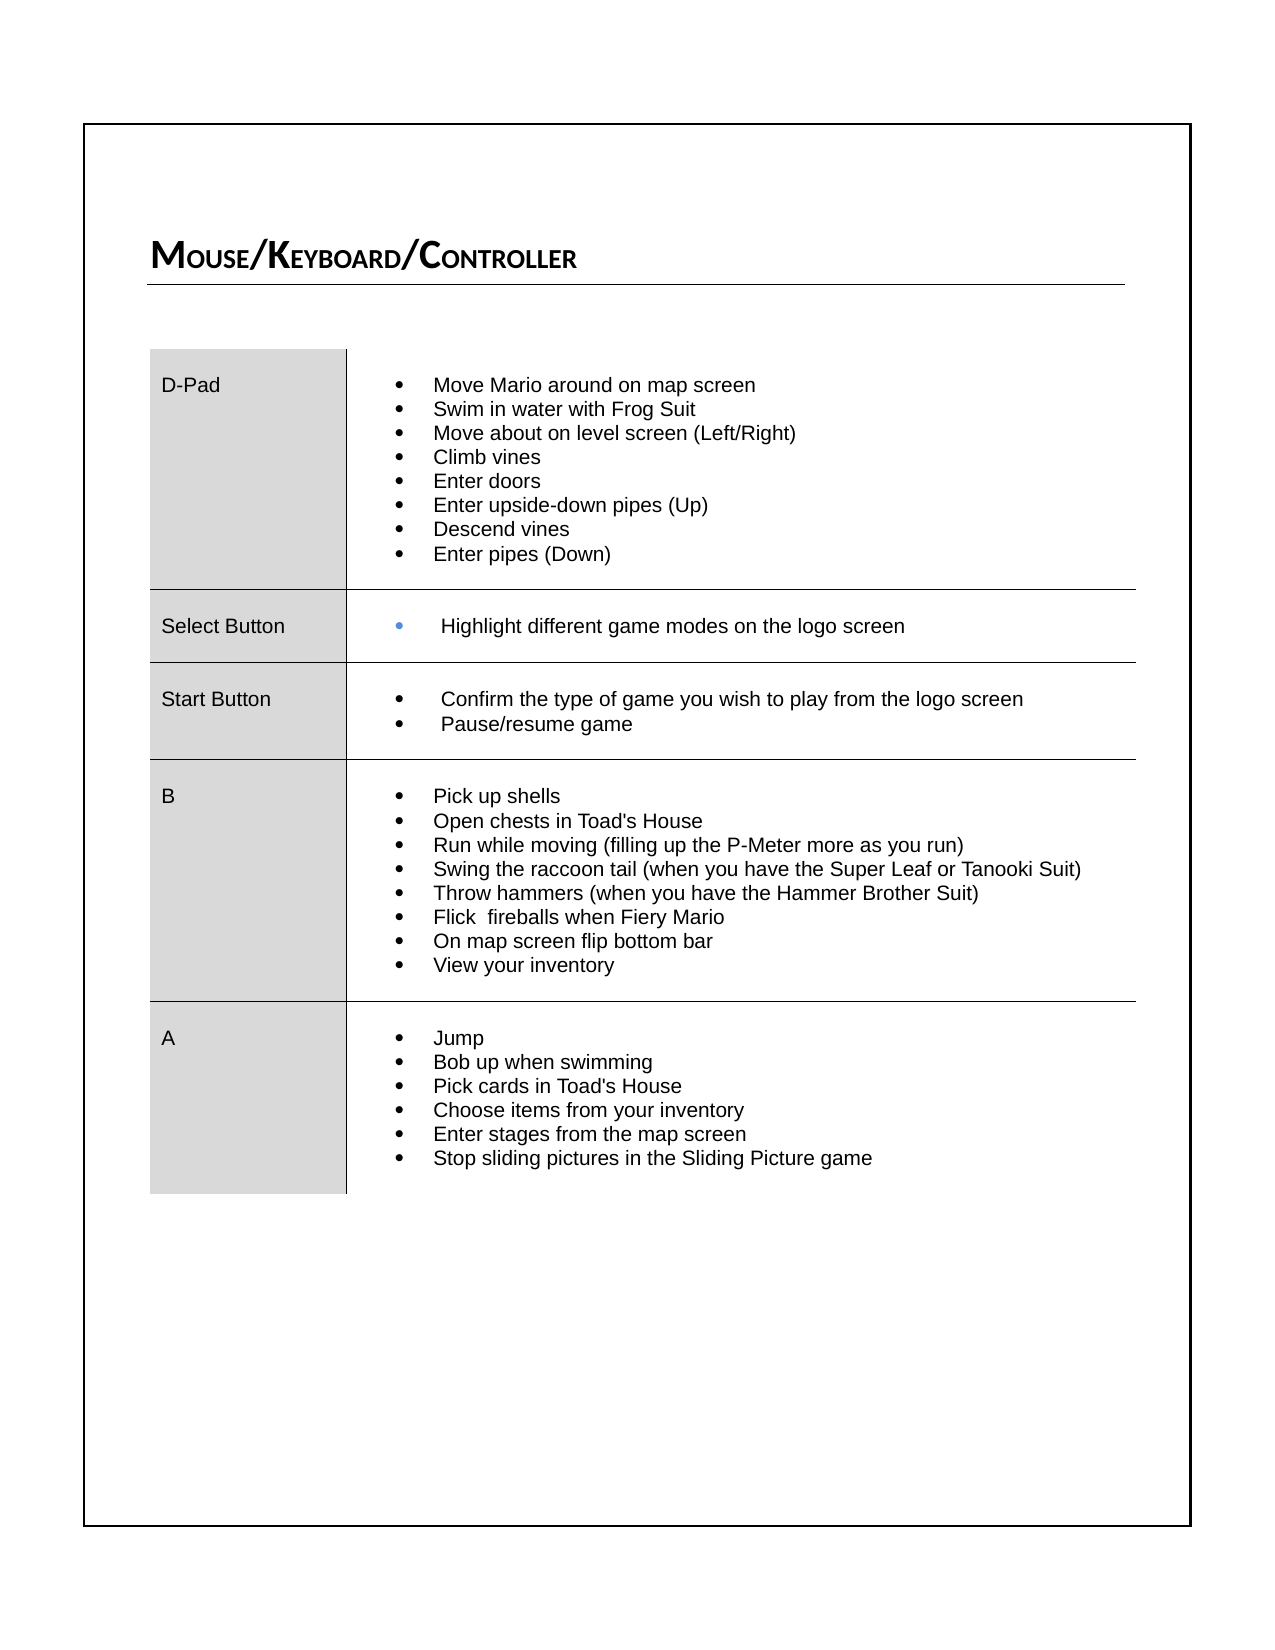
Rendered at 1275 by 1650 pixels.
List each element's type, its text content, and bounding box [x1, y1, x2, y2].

table_header D-Pad [150, 349, 346, 589]
subtitle Mouse/Keyboard/Controller [150, 228, 1125, 279]
table_cell Start Button [150, 663, 346, 759]
table_cell Jump Bob up when swimming Pick cards in Toad's House Choose items from your inventory Enter stages from the map screen Stop sliding pictures in the Sliding Picture game [347, 1002, 1136, 1194]
table_cell Pick up shells Open chests in Toad's House Run while moving (filling up the P-Meter more as you run) Swing the raccoon tail (when you have the Super Leaf or Tanooki Suit) Throw hammers (when you have the Hammer Brother Suit) Flick fireballs when Fiery Mario On map screen flip bottom bar View your inventory [347, 760, 1136, 1001]
table_cell A [150, 1002, 346, 1194]
table_cell B [150, 760, 346, 1001]
table_cell Select Button [150, 590, 346, 662]
table_cell Confirm the type of game you wish to play from the logo screen Pause/resume game [347, 663, 1136, 759]
table_cell Highlight different game modes on the logo screen [347, 590, 1136, 662]
table_header Move Mario around on map screen Swim in water with Frog Suit Move about on level screen (Left/Right) Climb vines Enter doors Enter upside-down pipes (Up) Descend vines Enter pipes (Down) [347, 349, 1136, 589]
